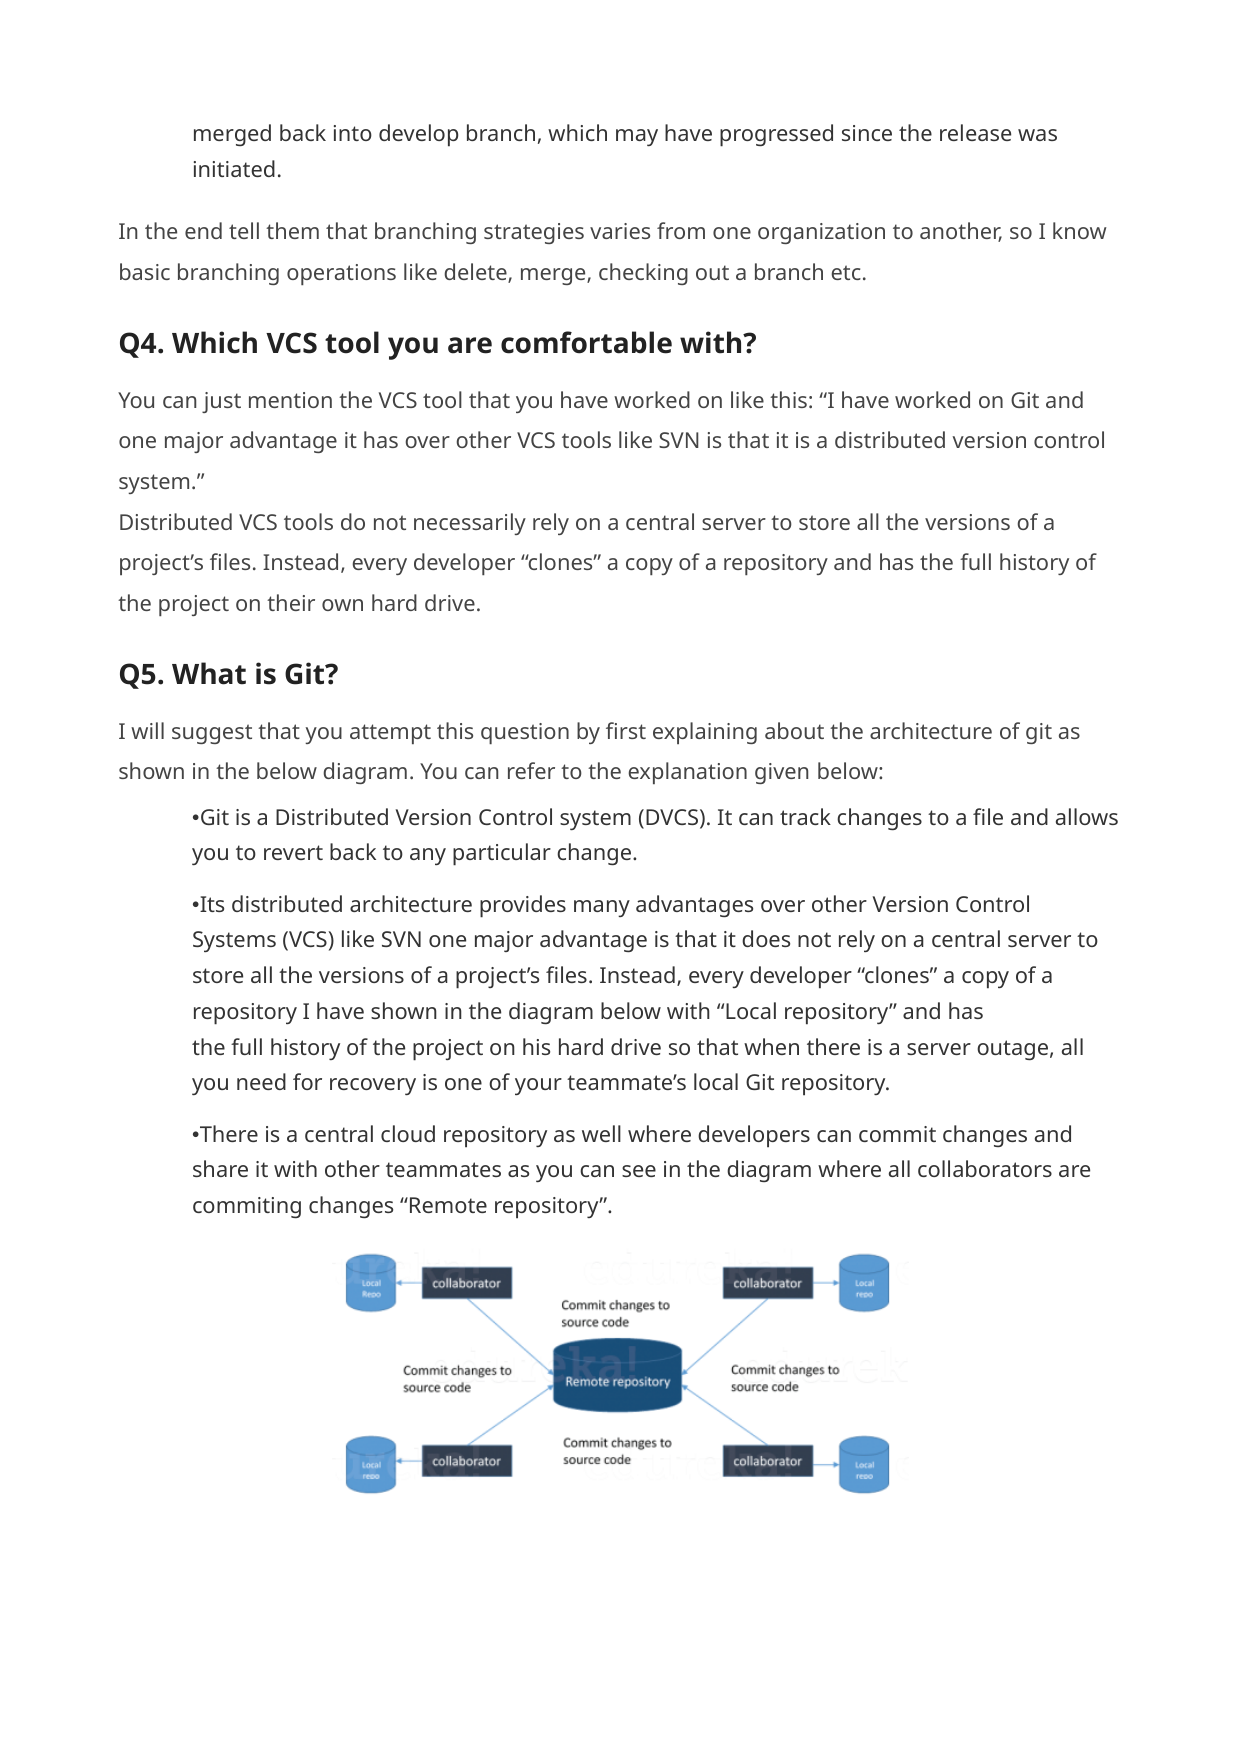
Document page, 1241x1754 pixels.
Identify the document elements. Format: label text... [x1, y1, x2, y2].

text In the end tell them that branching strategies varies from one organization to another, so I know basic branching operations like delete, merge, checking out a branch etc. [118, 205, 1122, 286]
text You can just mention the VCS tool that you have worked on like this: “I have worked on Git and one major advantage it has over other VCS tools like SVN is that it is a distributed version control system.” Distributed VCS tools do not necessarily rely on a central server to store all the versions of a project’s files. Instead, every developer “clones” a copy of a repository and has the full history of the project on their own hard drive. [118, 374, 1122, 617]
list merged back into develop branch, which may have progressed since the release was initiated. [118, 118, 1122, 184]
list Git is a Distributed Version Control system (DVCS). It can track changes to a file and allows you to revert back to any particular change. [118, 802, 1122, 867]
list Its distributed architecture provides many advantages over other Version Control Systems (VCS) like SVN one major advantage is that it does not rely on a central server to store all the versions of a project’s files. Instead, every developer “clones” a copy of a repository I have shown in the diagram below with “Local repository” and has the full history of the project on his hard drive so that when there is a server outage, all you need for recovery is one of your teammate’s local Git repository. [118, 889, 1122, 1097]
subtitle Q4. Which VCS tool you are comfortable with? [118, 323, 1122, 361]
subtitle Q5. What is Git? [118, 654, 1122, 692]
picture [331, 1241, 909, 1508]
text I will suggest that you attempt this question by first explaining about the architecture of git as shown in the below diagram. You can refer to the explanation given below: [118, 705, 1122, 786]
list There is a central cloud repository as well where developers can commit changes and share it with other teammates as you can see in the diagram where all collaborators are commiting changes “Remote repository”. [118, 1119, 1122, 1220]
